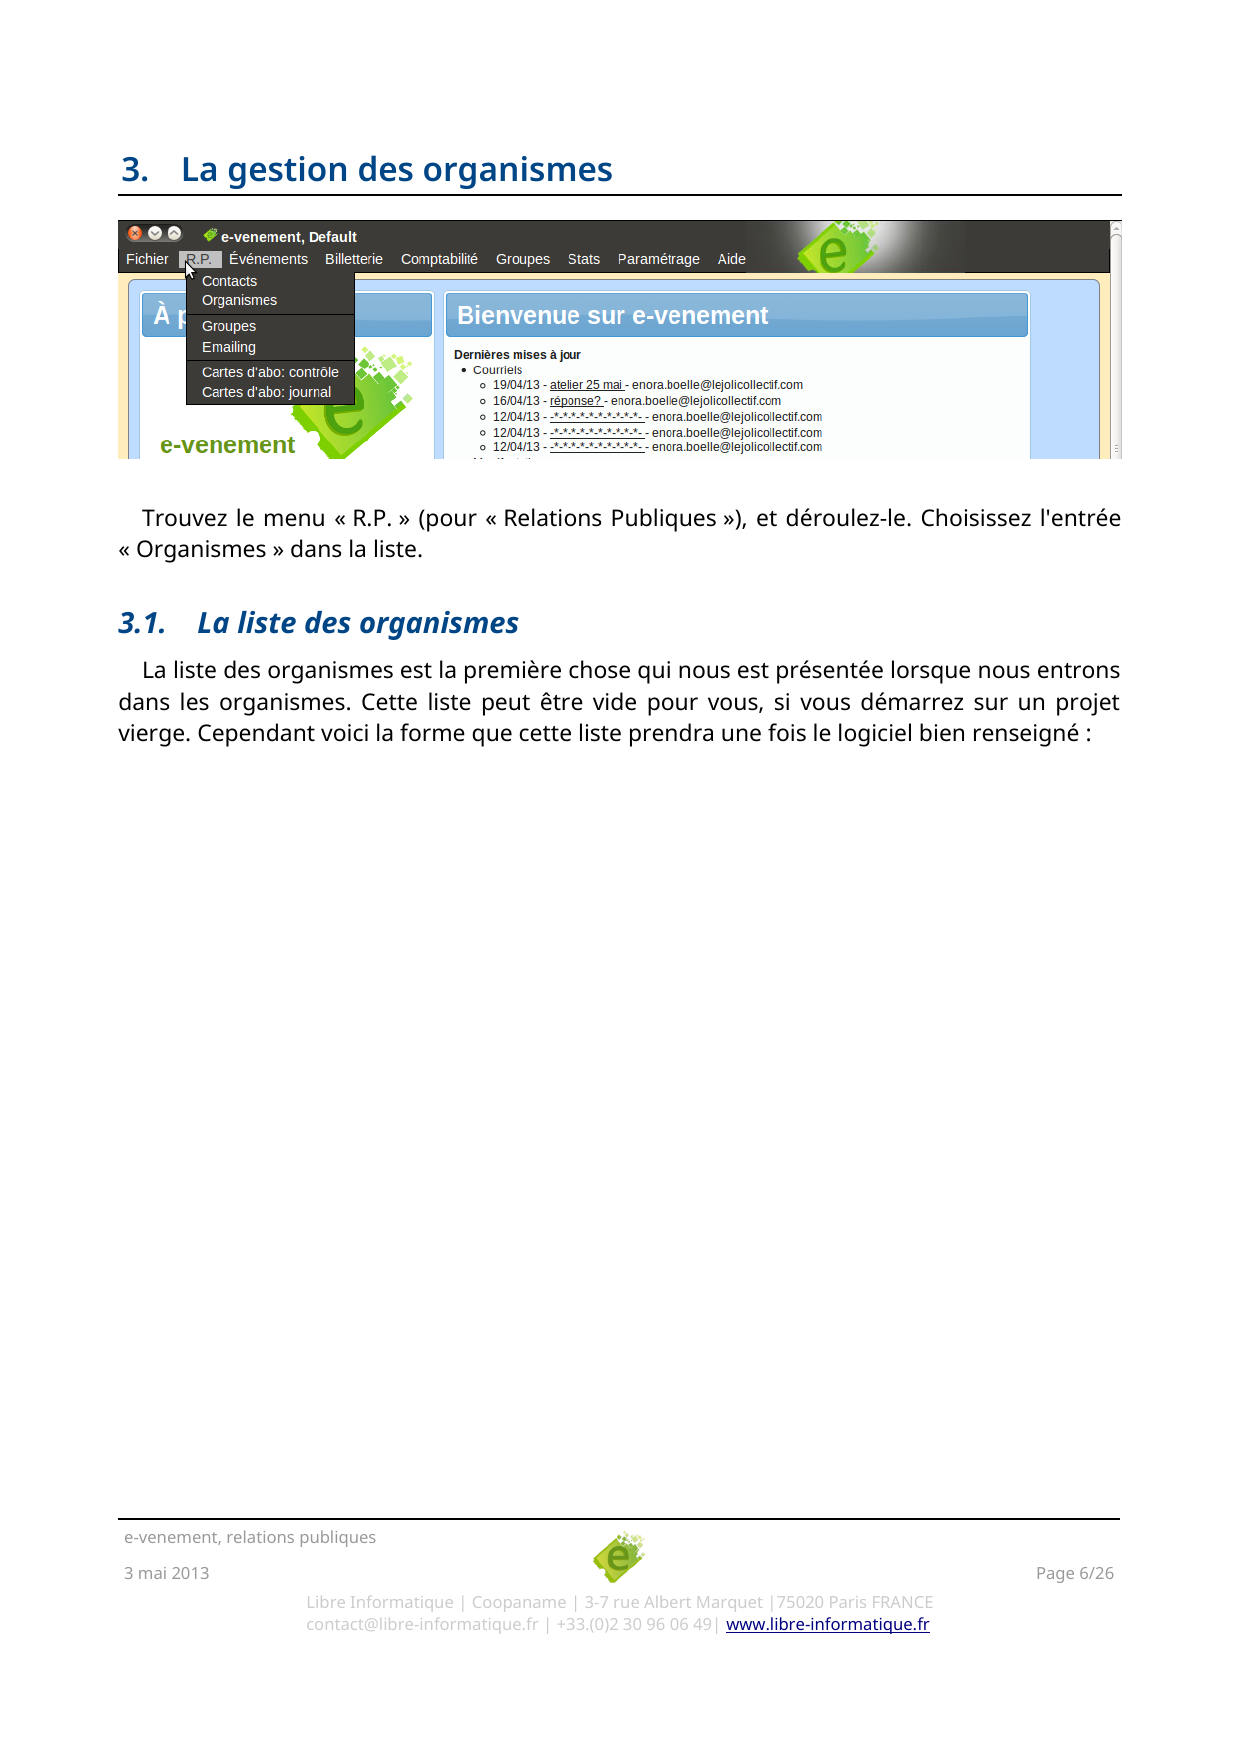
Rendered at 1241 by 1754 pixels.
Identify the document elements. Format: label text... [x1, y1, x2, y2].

text Trouvez le menu « R.P. » (pour « Relations Publiques »), et déroulez-le. Choisissez l'entrée « Organismes » dans la liste. [118, 502, 1122, 565]
subtitle La liste des organismes [118, 602, 1122, 642]
text La liste des organismes est la première chose qui nous est présentée lorsque nous entrons dans les organismes. Cette liste peut être vide pour vous, si vous démarrez sur un projet vierge. Cependant voici la forme que cette liste prendra une fois le logiciel bien renseigné : [118, 654, 1122, 748]
picture [118, 220, 1122, 459]
subtitle La gestion des organismes [118, 143, 1122, 194]
picture [590, 1531, 650, 1585]
